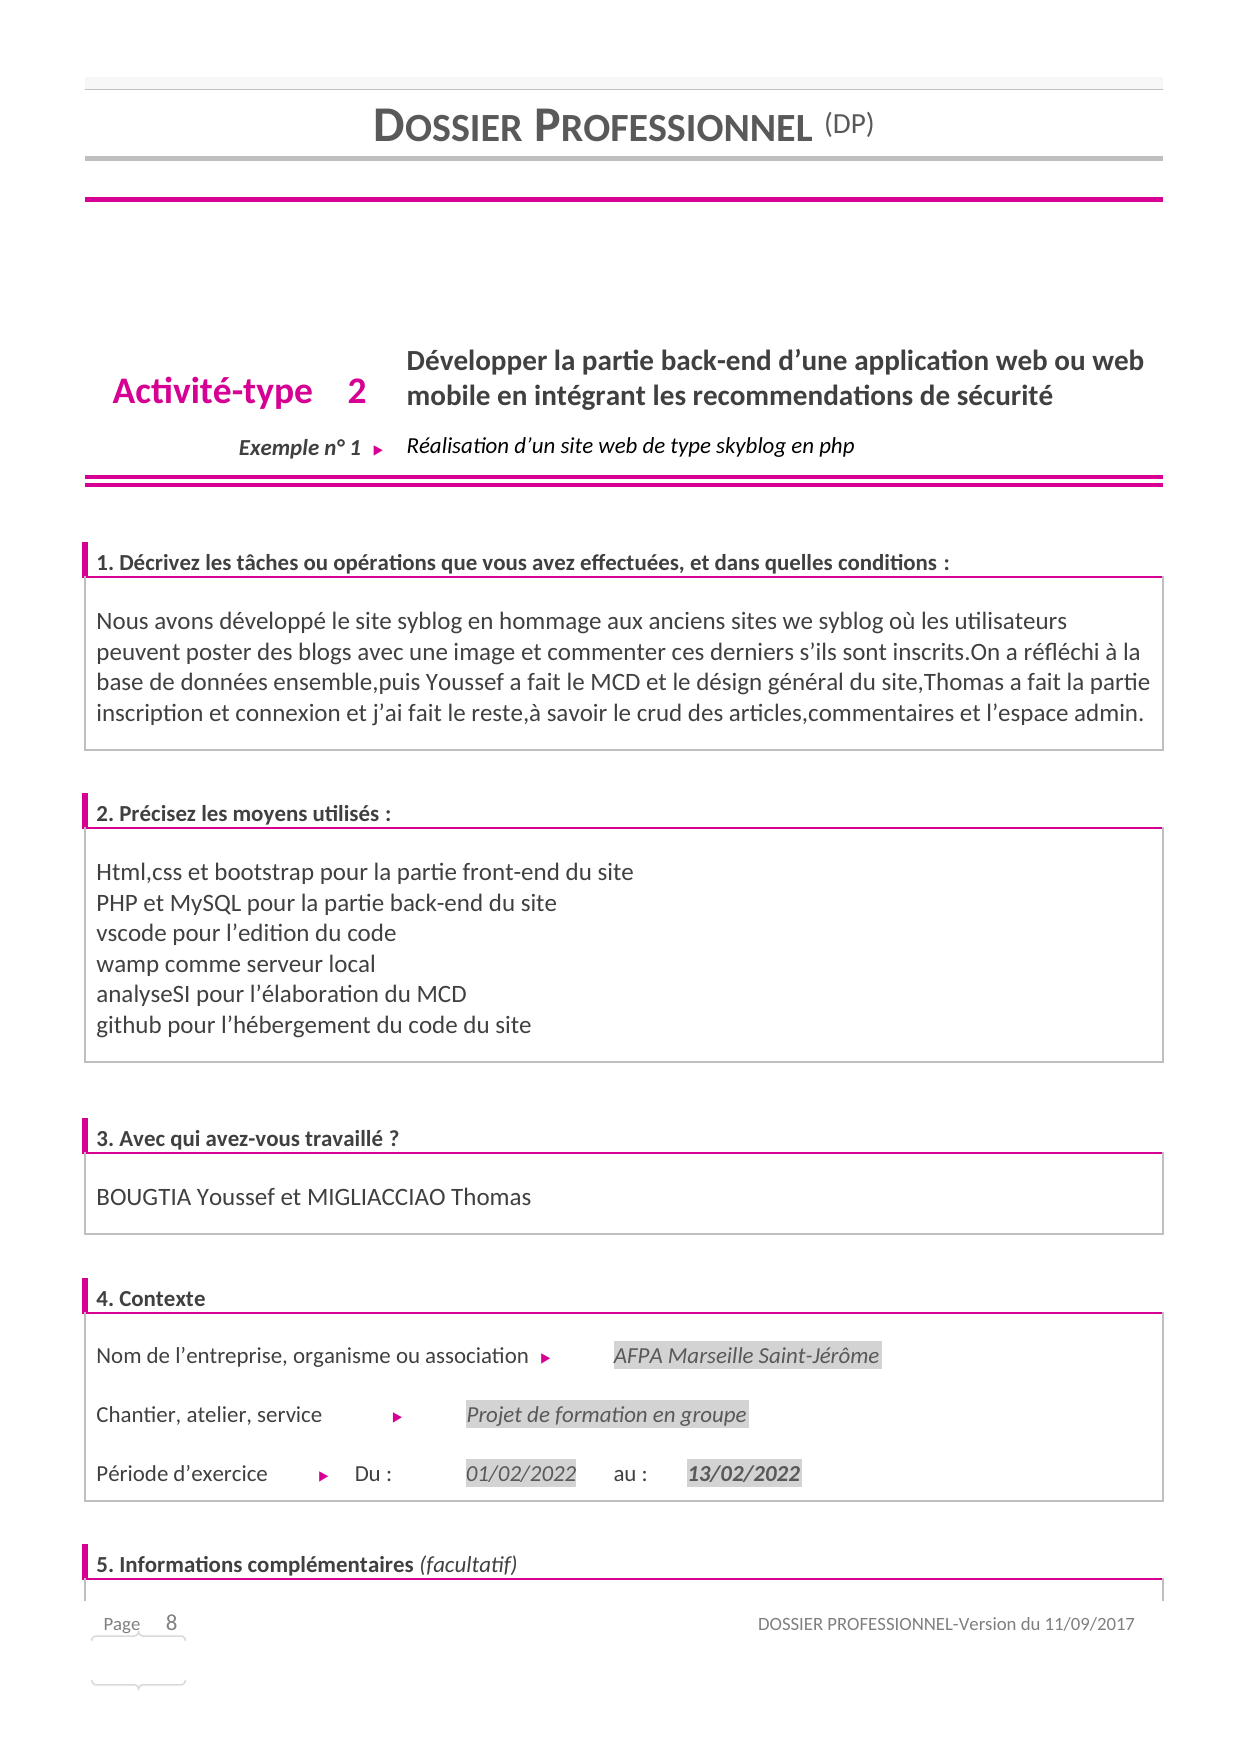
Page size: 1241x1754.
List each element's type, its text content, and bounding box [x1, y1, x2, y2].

table_header Développer la partie back-end d’une application web ou web mobile en intégrant les recommendations de sécurité [395, 336, 1163, 413]
table_cell [85, 751, 1104, 772]
table_cell [86, 1314, 589, 1335]
table_cell [589, 1314, 1162, 1335]
table_cell [85, 1235, 1104, 1257]
table_cell Html,css et bootstrap pour la partie front-end du site PHP et MySQL pour la partie back-end du site vscode pour l’edition du code wamp comme serveur local analyseSI pour l’élaboration du MCD github pour l’hébergement du code du site [86, 851, 1162, 1040]
table_cell [1104, 751, 1163, 772]
table_cell [86, 829, 1162, 851]
table_cell Réalisation d’un site web de type skyblog en php [395, 413, 1163, 474]
table_cell [86, 728, 1162, 749]
table_cell [86, 1212, 1162, 1233]
table_cell [85, 1257, 1163, 1278]
table_cell [1104, 1544, 1163, 1578]
table_cell [86, 1154, 1162, 1176]
table_cell [85, 521, 1163, 542]
table_cell 2. Précisez les moyens utilisés : [88, 793, 1163, 827]
table_cell [86, 578, 1162, 599]
table_cell 1. Décrivez les tâches ou opérations que vous avez effectuées, et dans quelles conditions : [88, 542, 1163, 576]
table_cell [85, 487, 1163, 521]
table_cell [85, 479, 1163, 483]
table_cell [86, 1580, 1162, 1601]
table_cell [85, 1063, 1163, 1084]
table_cell Projet de formation en groupe [455, 1382, 1162, 1441]
table_cell [1104, 1502, 1163, 1523]
table_cell [85, 1523, 1104, 1544]
table_cell [85, 1502, 1104, 1523]
table_cell 5. Informations complémentaires (facultatif) [88, 1544, 1104, 1578]
table_cell [1104, 1523, 1163, 1544]
table_cell Nous avons développé le site syblog en hommage aux anciens sites we syblog où les utilisateurs peuvent poster des blogs avec une image et commenter ces derniers s’ils sont inscrits.On a réfléchi à la base de données ensemble,puis Youssef a fait le MCD et le désign général du site,Thomas a fait la partie inscription et connexion et j’ai fait le reste,à savoir le crud des articles,commentaires et l’espace admin. [86, 600, 1162, 727]
table_cell [1104, 1235, 1163, 1257]
table_cell Nom de l’entreprise, organisme ou association  [86, 1335, 589, 1382]
table_cell [85, 1084, 1163, 1118]
table_cell [85, 772, 1163, 793]
table_cell Exemple n° 1  [85, 413, 395, 474]
table_cell 3. Avec qui avez-vous travaillé ? [88, 1118, 1163, 1152]
table_cell Période d’exercice Du : 01/02/2022 au : 13/02/2022 [86, 1441, 1162, 1499]
table_cell BOUGTIA Youssef et MIGLIACCIAO Thomas [86, 1176, 1162, 1212]
table_cell AFPA Marseille Saint-Jérôme [589, 1335, 1162, 1382]
table_cell Chantier, atelier, service  [86, 1382, 455, 1441]
table_cell [86, 1040, 1162, 1061]
table_header Activité-type [85, 336, 336, 413]
table_header 2 [336, 336, 395, 413]
table_cell 4. Contexte [88, 1278, 1163, 1312]
